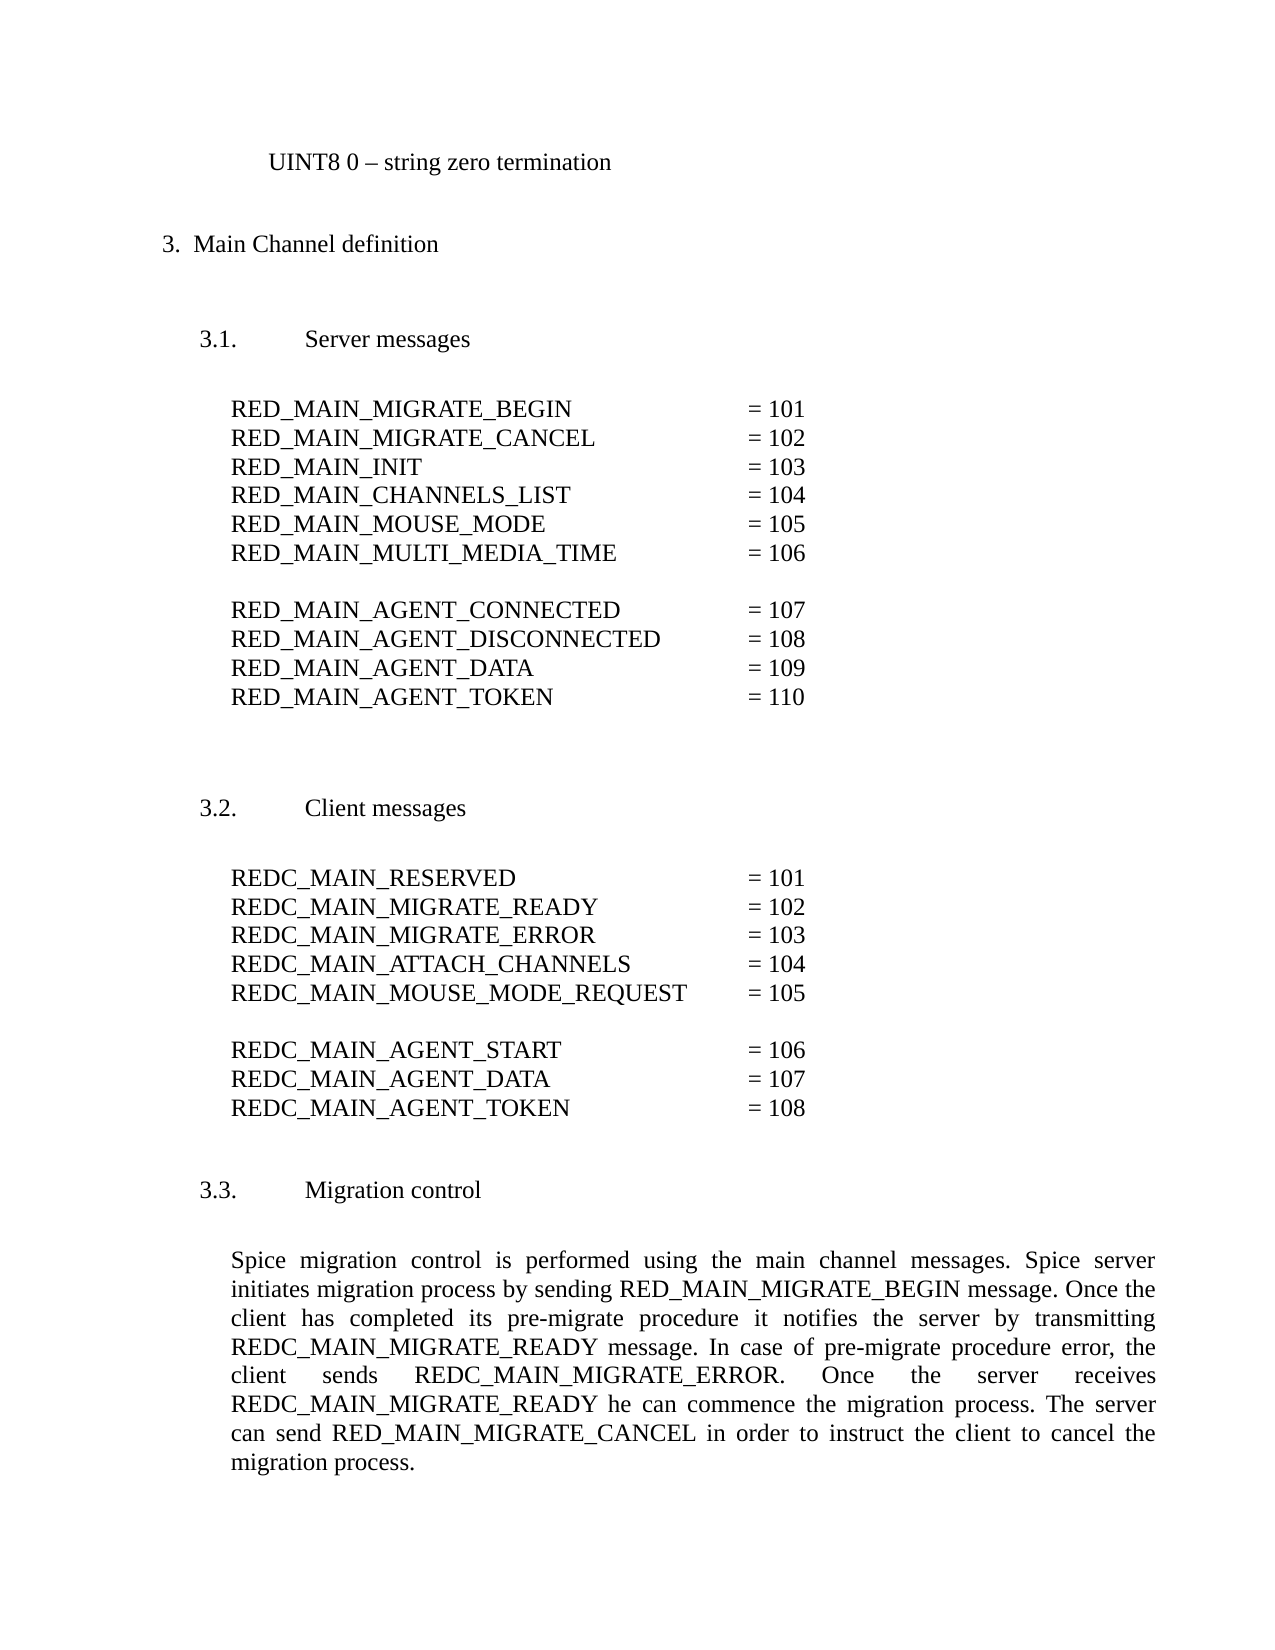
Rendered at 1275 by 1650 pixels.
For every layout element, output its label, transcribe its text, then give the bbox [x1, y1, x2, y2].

list REDC_MAIN_RESERVED = 101 [193, 863, 1157, 892]
subtitle Main Channel definition [156, 229, 1157, 258]
subtitle Migration control [193, 1176, 1157, 1204]
list RED_MAIN_MULTI_MEDIA_TIME = 106 [193, 538, 1157, 567]
list RED_MAIN_CHANNELS_LIST = 104 [193, 481, 1157, 509]
list RED_MAIN_MIGRATE_CANCEL = 102 [193, 423, 1157, 452]
subtitle Client messages [193, 793, 1157, 822]
list REDC_MAIN_ATTACH_CHANNELS = 104 [193, 949, 1157, 978]
list RED_MAIN_MOUSE_MODE = 105 [193, 509, 1157, 538]
list REDC_MAIN_AGENT_DATA = 107 [193, 1064, 1157, 1093]
list RED_MAIN_AGENT_TOKEN = 110 [193, 682, 1157, 711]
list REDC_MAIN_AGENT_TOKEN = 108 [193, 1093, 1157, 1122]
subtitle Server messages [193, 324, 1157, 353]
list RED_MAIN_MIGRATE_BEGIN = 101 [193, 394, 1157, 423]
list REDC_MAIN_MOUSE_MODE_REQUEST = 105 [193, 978, 1157, 1007]
list RED_MAIN_AGENT_DATA = 109 [193, 653, 1157, 682]
list REDC_MAIN_MIGRATE_ERROR = 103 [193, 921, 1157, 949]
list UINT8 0 – string zero termination [231, 147, 1157, 176]
list RED_MAIN_AGENT_CONNECTED = 107 [193, 596, 1157, 624]
list REDC_MAIN_MIGRATE_READY = 102 [193, 892, 1157, 921]
list RED_MAIN_INIT = 103 [193, 452, 1157, 481]
list Spice migration control is performed using the main channel messages. Spice server initiates migration process by sending RED_MAIN_MIGRATE_BEGIN message. Once the client has completed its pre-migrate procedure it notifies the server by transmitting REDC_MAIN_MIGRATE_READY message. In case of pre-migrate procedure error, the client sends REDC_MAIN_MIGRATE_ERROR. Once the server receives REDC_MAIN_MIGRATE_READY he can commence the migration process. The server can send RED_MAIN_MIGRATE_CANCEL in order to instruct the client to cancel the migration process. [193, 1246, 1157, 1476]
list REDC_MAIN_AGENT_START = 106 [193, 1036, 1157, 1064]
list RED_MAIN_AGENT_DISCONNECTED = 108 [193, 624, 1157, 653]
